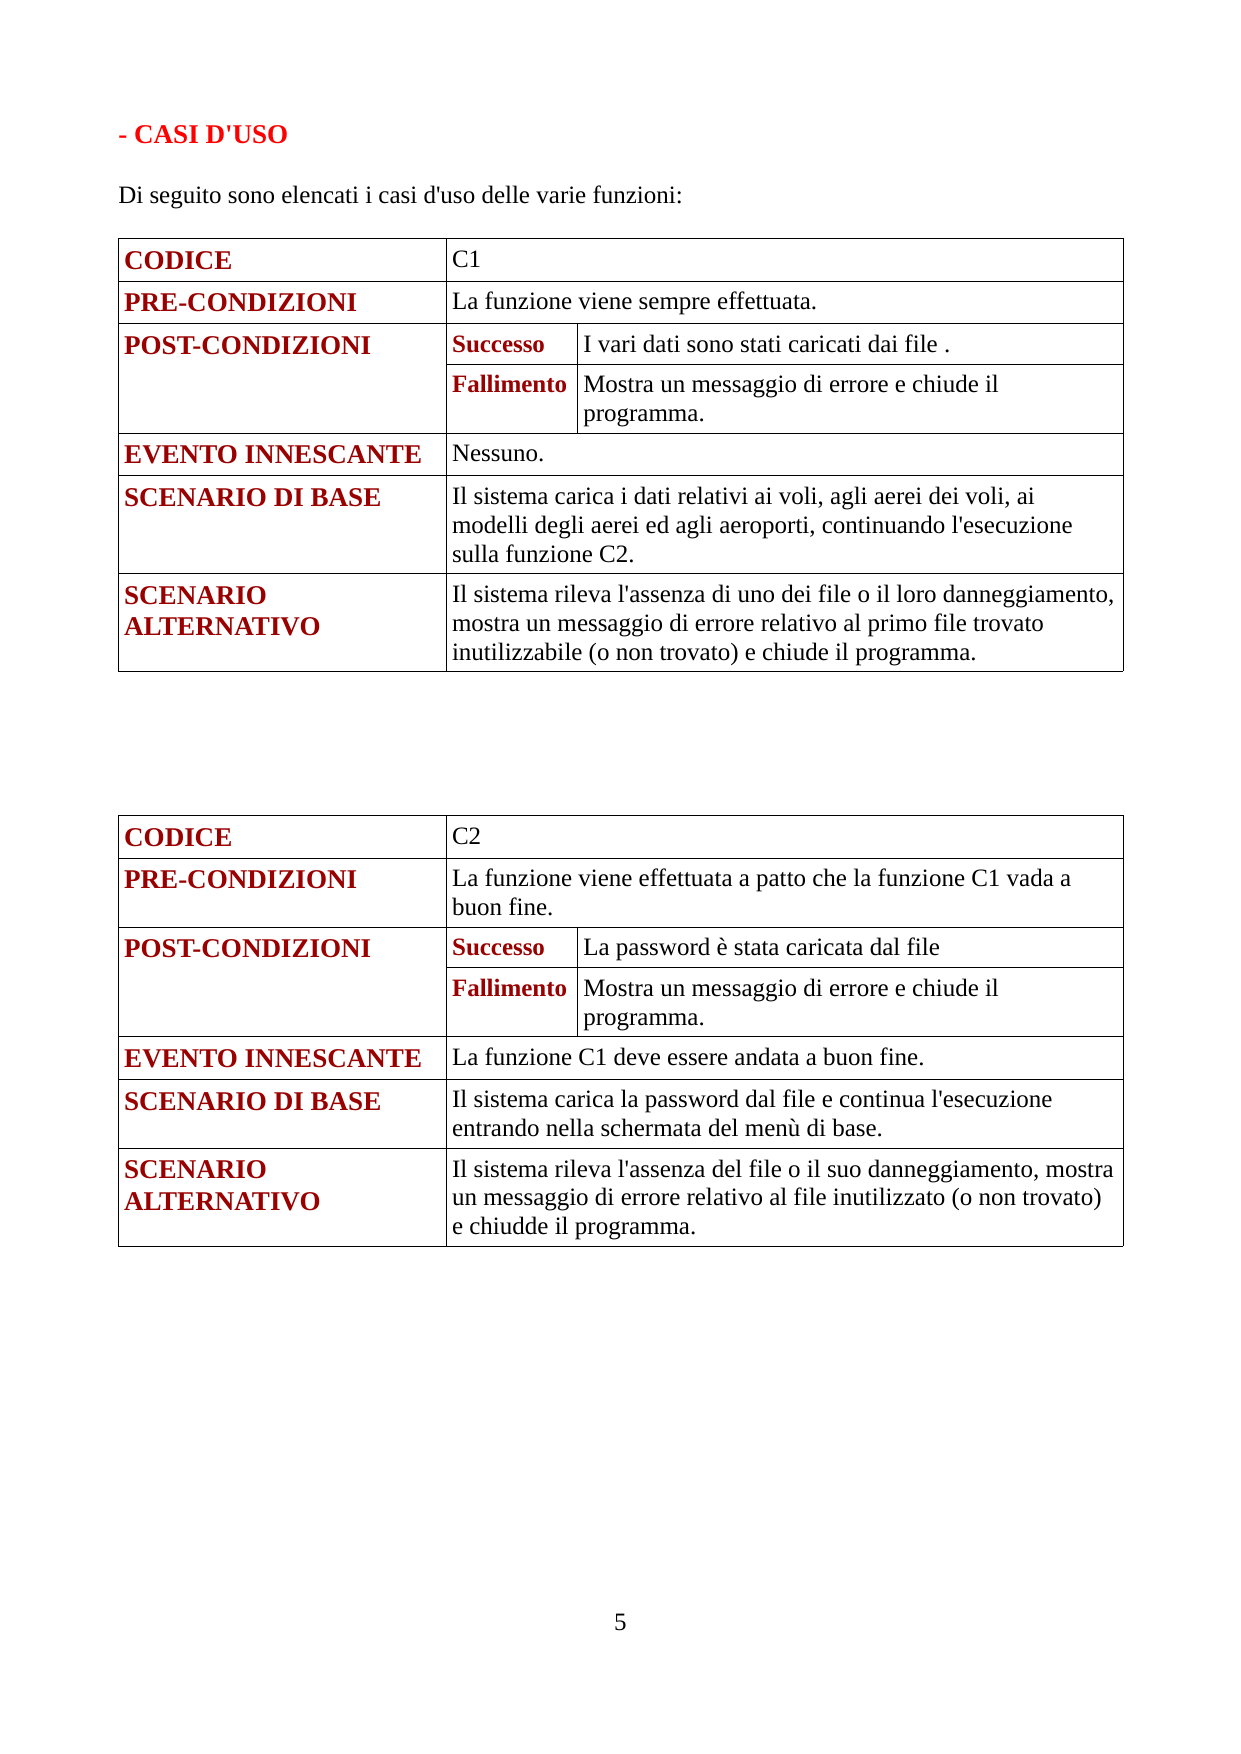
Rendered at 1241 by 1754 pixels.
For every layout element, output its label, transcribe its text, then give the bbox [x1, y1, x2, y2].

table_cell Il sistema rileva l'assenza di uno dei file o il loro danneggiamento, mostra un messaggio di errore relativo al primo file trovato inutilizzabile (o non trovato) e chiude il programma. [447, 574, 1123, 671]
table_header CODICE [119, 816, 446, 858]
table_cell SCENARIO DI BASE [119, 476, 446, 573]
table_cell Successo [447, 928, 577, 967]
table_header C2 [447, 816, 1123, 858]
table_header CODICE [119, 239, 446, 281]
table_cell PRE-CONDIZIONI [119, 282, 446, 323]
table_cell Il sistema carica la password dal file e continua l'esecuzione entrando nella schermata del menù di base. [447, 1080, 1123, 1148]
table_cell Il sistema rileva l'assenza del file o il suo danneggiamento, mostra un messaggio di errore relativo al file inutilizzato (o non trovato) e chiudde il programma. [447, 1149, 1123, 1246]
text - CASI D'USO [118, 118, 1122, 149]
table_cell Mostra un messaggio di errore e chiude il programma. [578, 968, 1123, 1036]
table_cell Il sistema carica i dati relativi ai voli, agli aerei dei voli, ai modelli degli aerei ed agli aeroporti, continuando l'esecuzione sulla funzione C2. [447, 476, 1123, 573]
table_cell La funzione C1 deve essere andata a buon fine. [447, 1037, 1123, 1079]
table_cell La funzione viene effettuata a patto che la funzione C1 vada a buon fine. [447, 859, 1123, 927]
table_cell POST-CONDIZIONI [119, 324, 446, 433]
table_cell Mostra un messaggio di errore e chiude il programma. [578, 365, 1123, 433]
table_cell La funzione viene sempre effettuata. [447, 282, 1123, 323]
table_header C1 [447, 239, 1123, 281]
table_cell PRE-CONDIZIONI [119, 859, 446, 927]
table_cell I vari dati sono stati caricati dai file . [578, 324, 1123, 364]
table_cell Nessuno. [447, 434, 1123, 475]
table_cell SCENARIO ALTERNATIVO [119, 574, 446, 671]
table_cell Fallimento [447, 365, 577, 433]
table_cell POST-CONDIZIONI [119, 928, 446, 1036]
text Di seguito sono elencati i casi d'uso delle varie funzioni: [118, 180, 1122, 209]
table_cell Fallimento [447, 968, 577, 1036]
table_cell Successo [447, 324, 577, 364]
table_cell SCENARIO ALTERNATIVO [119, 1149, 446, 1246]
table_cell La password è stata caricata dal file [578, 928, 1123, 967]
table_cell EVENTO INNESCANTE [119, 1037, 446, 1079]
table_cell EVENTO INNESCANTE [119, 434, 446, 475]
table_cell SCENARIO DI BASE [119, 1080, 446, 1148]
